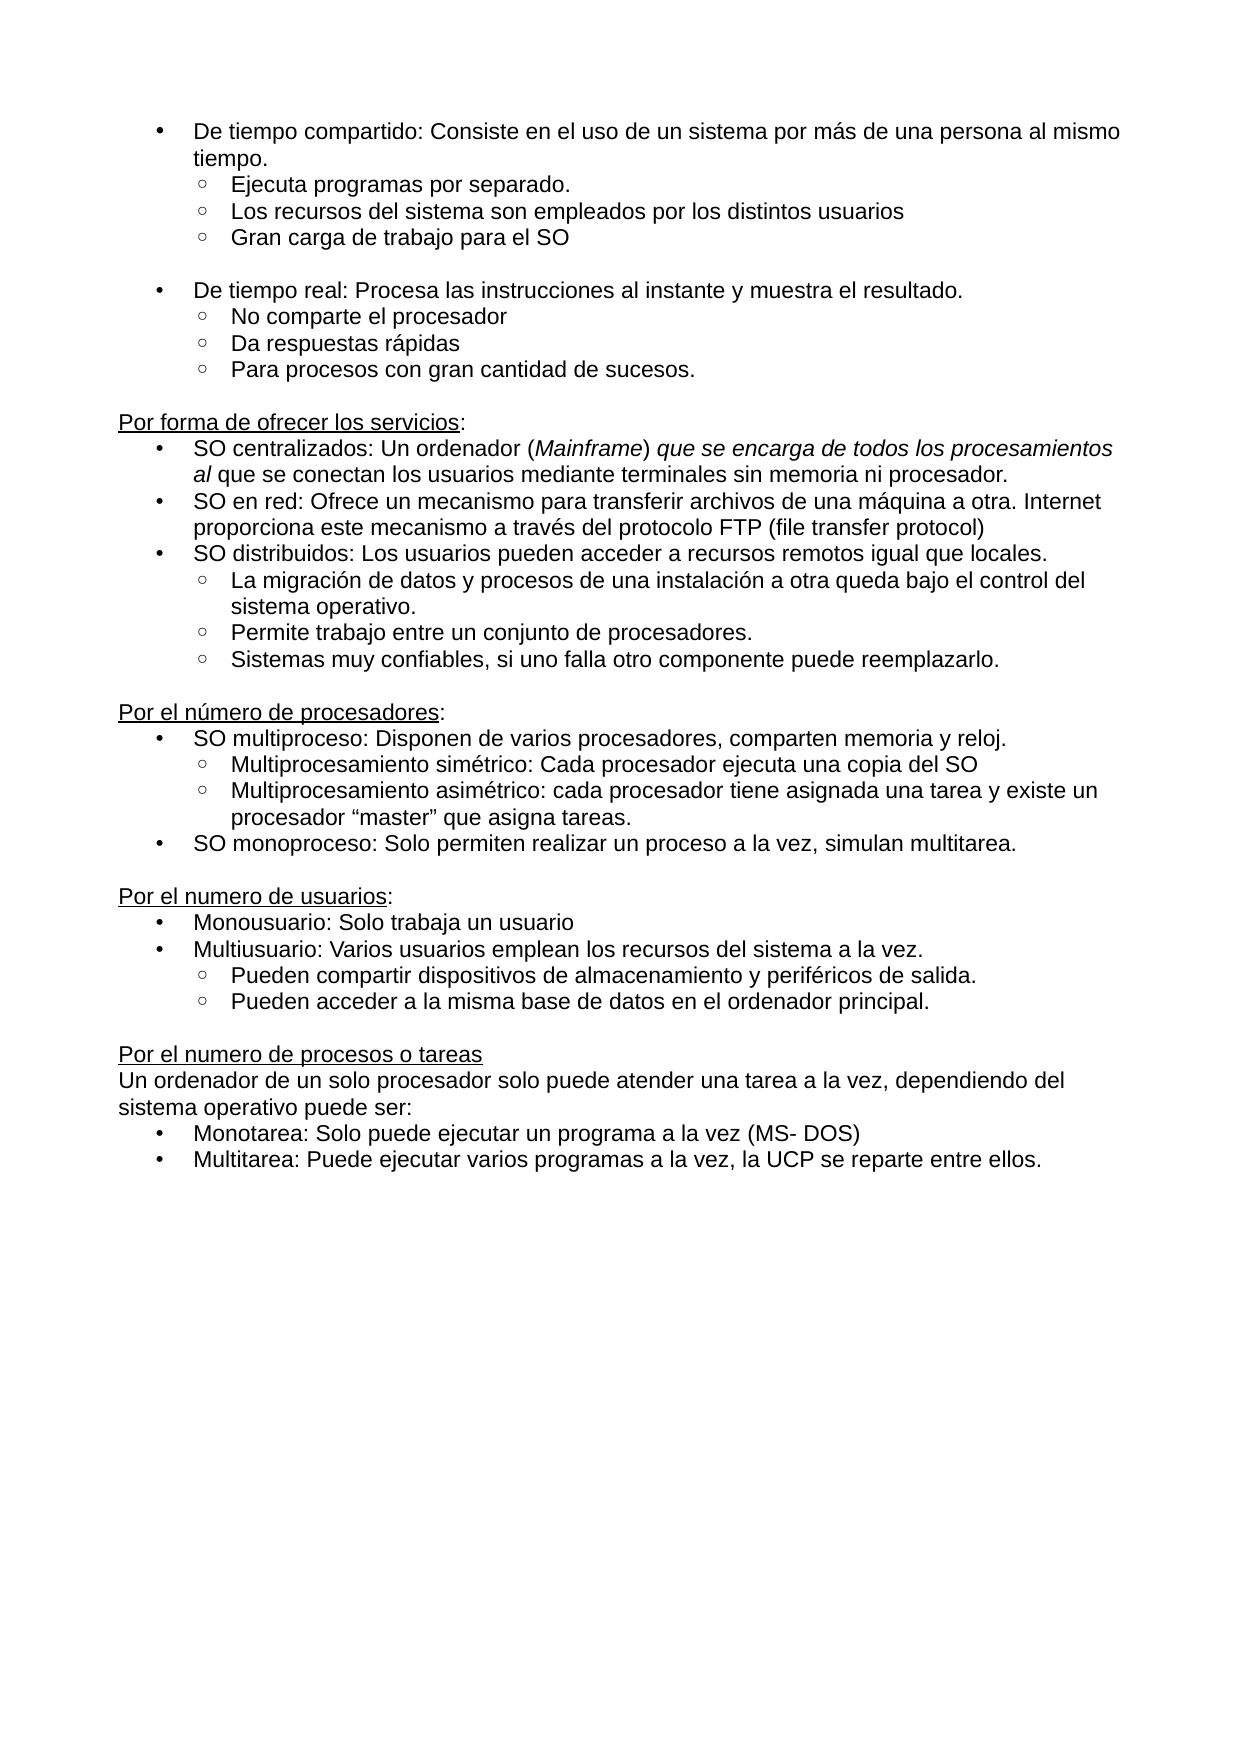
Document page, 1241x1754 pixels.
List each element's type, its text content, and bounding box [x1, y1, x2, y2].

list SO distribuidos: Los usuarios pueden acceder a recursos remotos igual que locales. [156, 540, 1122, 567]
list La migración de datos y procesos de una instalación a otra queda bajo el control del sistema operativo. [193, 567, 1122, 619]
list Pueden compartir dispositivos de almacenamiento y periféricos de salida. [193, 962, 1122, 988]
text Por forma de ofrecer los servicios: [118, 408, 1122, 435]
text Por el numero de procesos o tareas [118, 1041, 1122, 1067]
list Sistemas muy confiables, si uno falla otro componente puede reemplazarlo. [193, 646, 1122, 672]
list SO centralizados: Un ordenador (Mainframe) que se encarga de todos los procesamientos al que se conectan los usuarios mediante terminales sin memoria ni procesador. [156, 435, 1122, 488]
list Permite trabajo entre un conjunto de procesadores. [193, 619, 1122, 646]
list Monousuario: Solo trabaja un usuario [156, 909, 1122, 936]
list SO en red: Ofrece un mecanismo para transferir archivos de una máquina a otra. Internet proporciona este mecanismo a través del protocolo FTP (file transfer protocol) [156, 488, 1122, 540]
list Ejecuta programas por separado. [193, 171, 1122, 198]
list No comparte el procesador [193, 303, 1122, 329]
text Por el número de procesadores: [118, 698, 1122, 725]
list Multiprocesamiento simétrico: Cada procesador ejecuta una copia del SO [193, 751, 1122, 777]
list Multitarea: Puede ejecutar varios programas a la vez, la UCP se reparte entre ellos. [156, 1146, 1122, 1173]
list SO multiproceso: Disponen de varios procesadores, comparten memoria y reloj. [156, 725, 1122, 751]
list Los recursos del sistema son empleados por los distintos usuarios [193, 198, 1122, 224]
text Por el numero de usuarios: [118, 883, 1122, 909]
list Pueden acceder a la misma base de datos en el ordenador principal. [193, 988, 1122, 1015]
list Gran carga de trabajo para el SO [193, 224, 1122, 250]
list Multiprocesamiento asimétrico: cada procesador tiene asignada una tarea y existe un procesador “master” que asigna tareas. [193, 777, 1122, 830]
list Multiusuario: Varios usuarios emplean los recursos del sistema a la vez. [156, 936, 1122, 962]
text Un ordenador de un solo procesador solo puede atender una tarea a la vez, dependiendo del sistema operativo puede ser: [118, 1067, 1122, 1120]
list SO monoproceso: Solo permiten realizar un proceso a la vez, simulan multitarea. [156, 830, 1122, 857]
list Da respuestas rápidas [193, 329, 1122, 356]
list De tiempo real: Procesa las instrucciones al instante y muestra el resultado. [156, 277, 1122, 303]
list De tiempo compartido: Consiste en el uso de un sistema por más de una persona al mismo tiempo. [156, 118, 1122, 171]
list Monotarea: Solo puede ejecutar un programa a la vez (MS- DOS) [156, 1120, 1122, 1146]
list Para procesos con gran cantidad de sucesos. [193, 356, 1122, 382]
